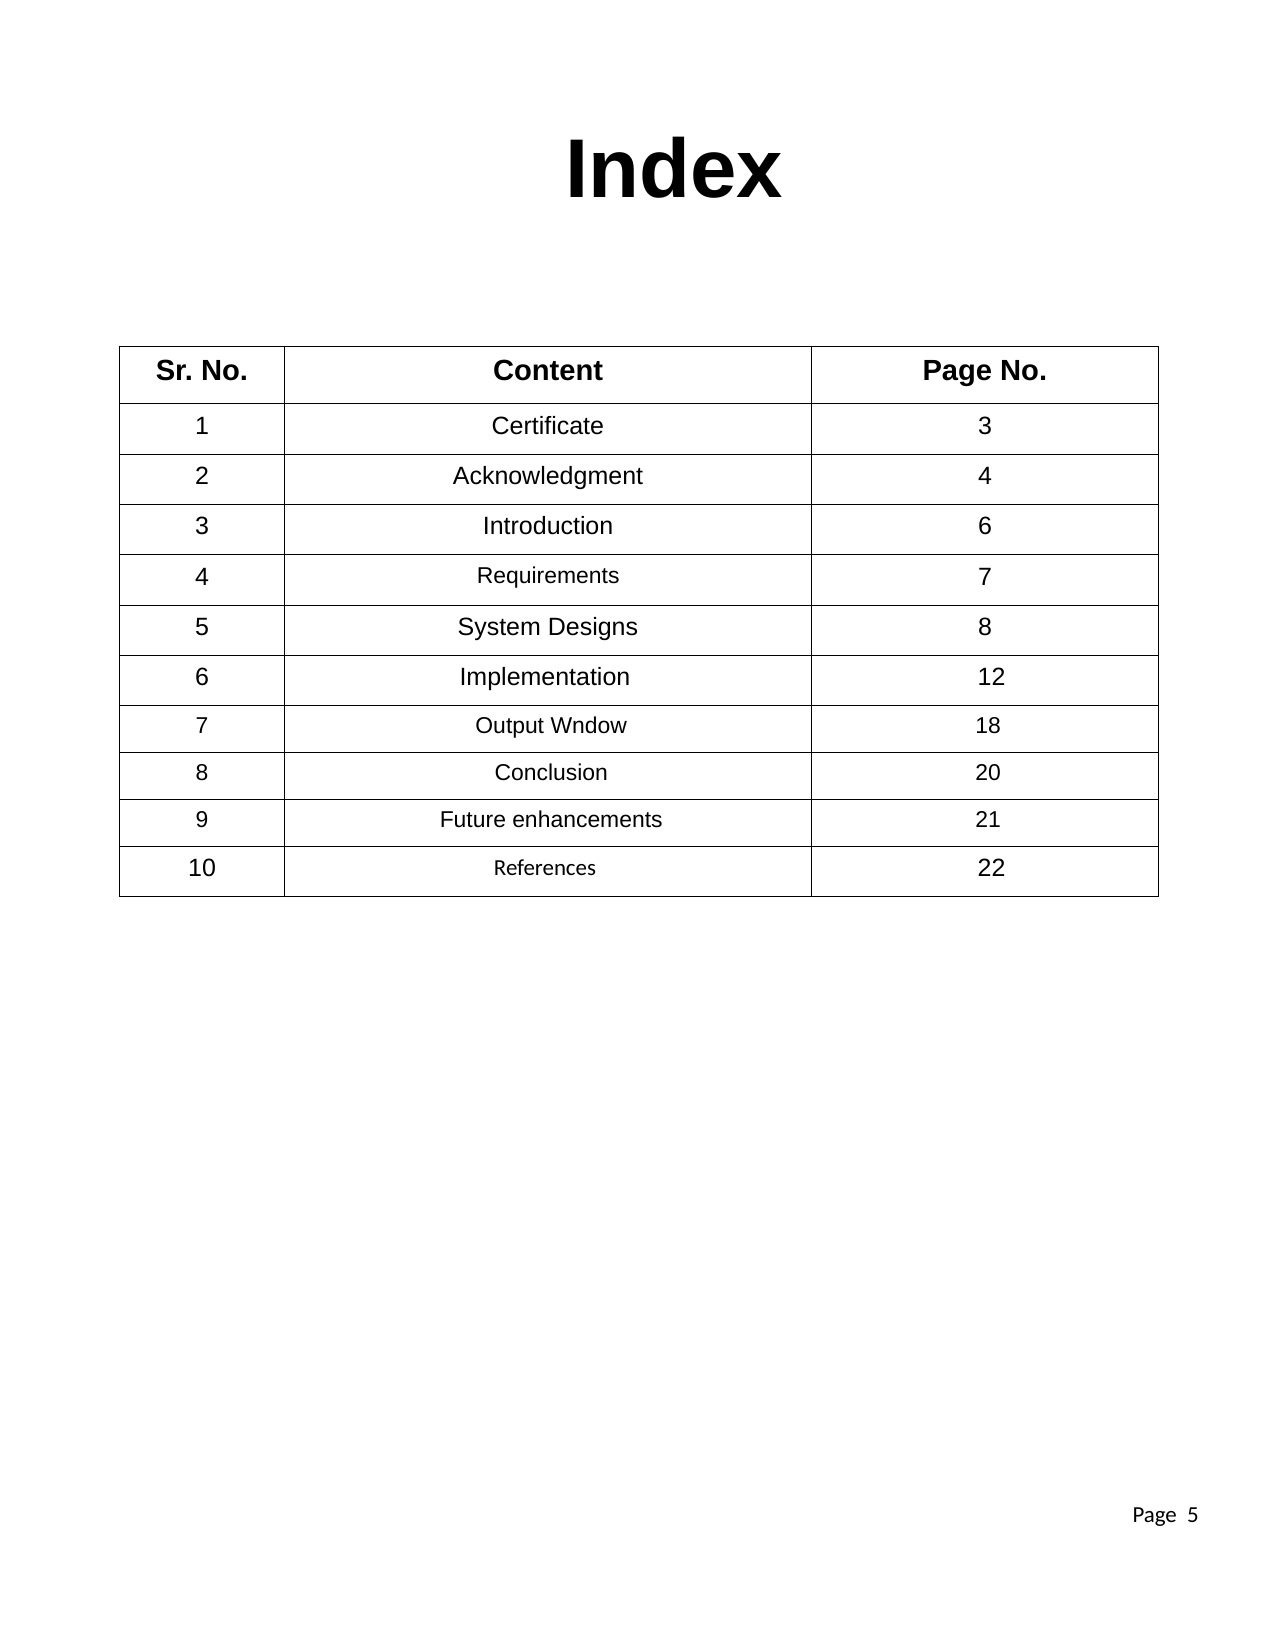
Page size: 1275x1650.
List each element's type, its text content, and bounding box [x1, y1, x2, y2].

table_cell 3 [812, 404, 1158, 454]
table_cell 4 [812, 455, 1158, 504]
table_cell 21 [812, 800, 1158, 846]
table_cell 22 [812, 847, 1158, 896]
table_cell 10 [120, 847, 284, 896]
table_cell 4 [120, 555, 284, 604]
table_cell 6 [812, 505, 1158, 554]
table_cell Output Wndow [285, 706, 811, 752]
table_cell References [285, 847, 811, 896]
table_cell 8 [120, 753, 284, 799]
table_cell 7 [812, 555, 1158, 604]
table_cell 6 [120, 656, 284, 705]
table_cell Acknowledgment [285, 455, 811, 504]
table_header Sr. No. [120, 347, 284, 403]
table_cell 20 [812, 753, 1158, 799]
table_cell Introduction [285, 505, 811, 554]
table_header Page No. [812, 347, 1158, 403]
table_cell 2 [120, 455, 284, 504]
table_cell System Designs [285, 606, 811, 655]
table_cell Requirements [285, 555, 811, 604]
table_cell 18 [812, 706, 1158, 752]
table_cell 8 [812, 606, 1158, 655]
table_cell Future enhancements [285, 800, 811, 846]
table_cell Implementation [285, 656, 811, 705]
table_cell 12 [812, 656, 1158, 705]
text Index [118, 119, 1223, 215]
table_cell 9 [120, 800, 284, 846]
table_cell Certificate [285, 404, 811, 454]
table_cell 3 [120, 505, 284, 554]
table_cell 1 [120, 404, 284, 454]
table_cell 7 [120, 706, 284, 752]
table_header Content [285, 347, 811, 403]
table_cell 5 [120, 606, 284, 655]
table_cell Conclusion [285, 753, 811, 799]
